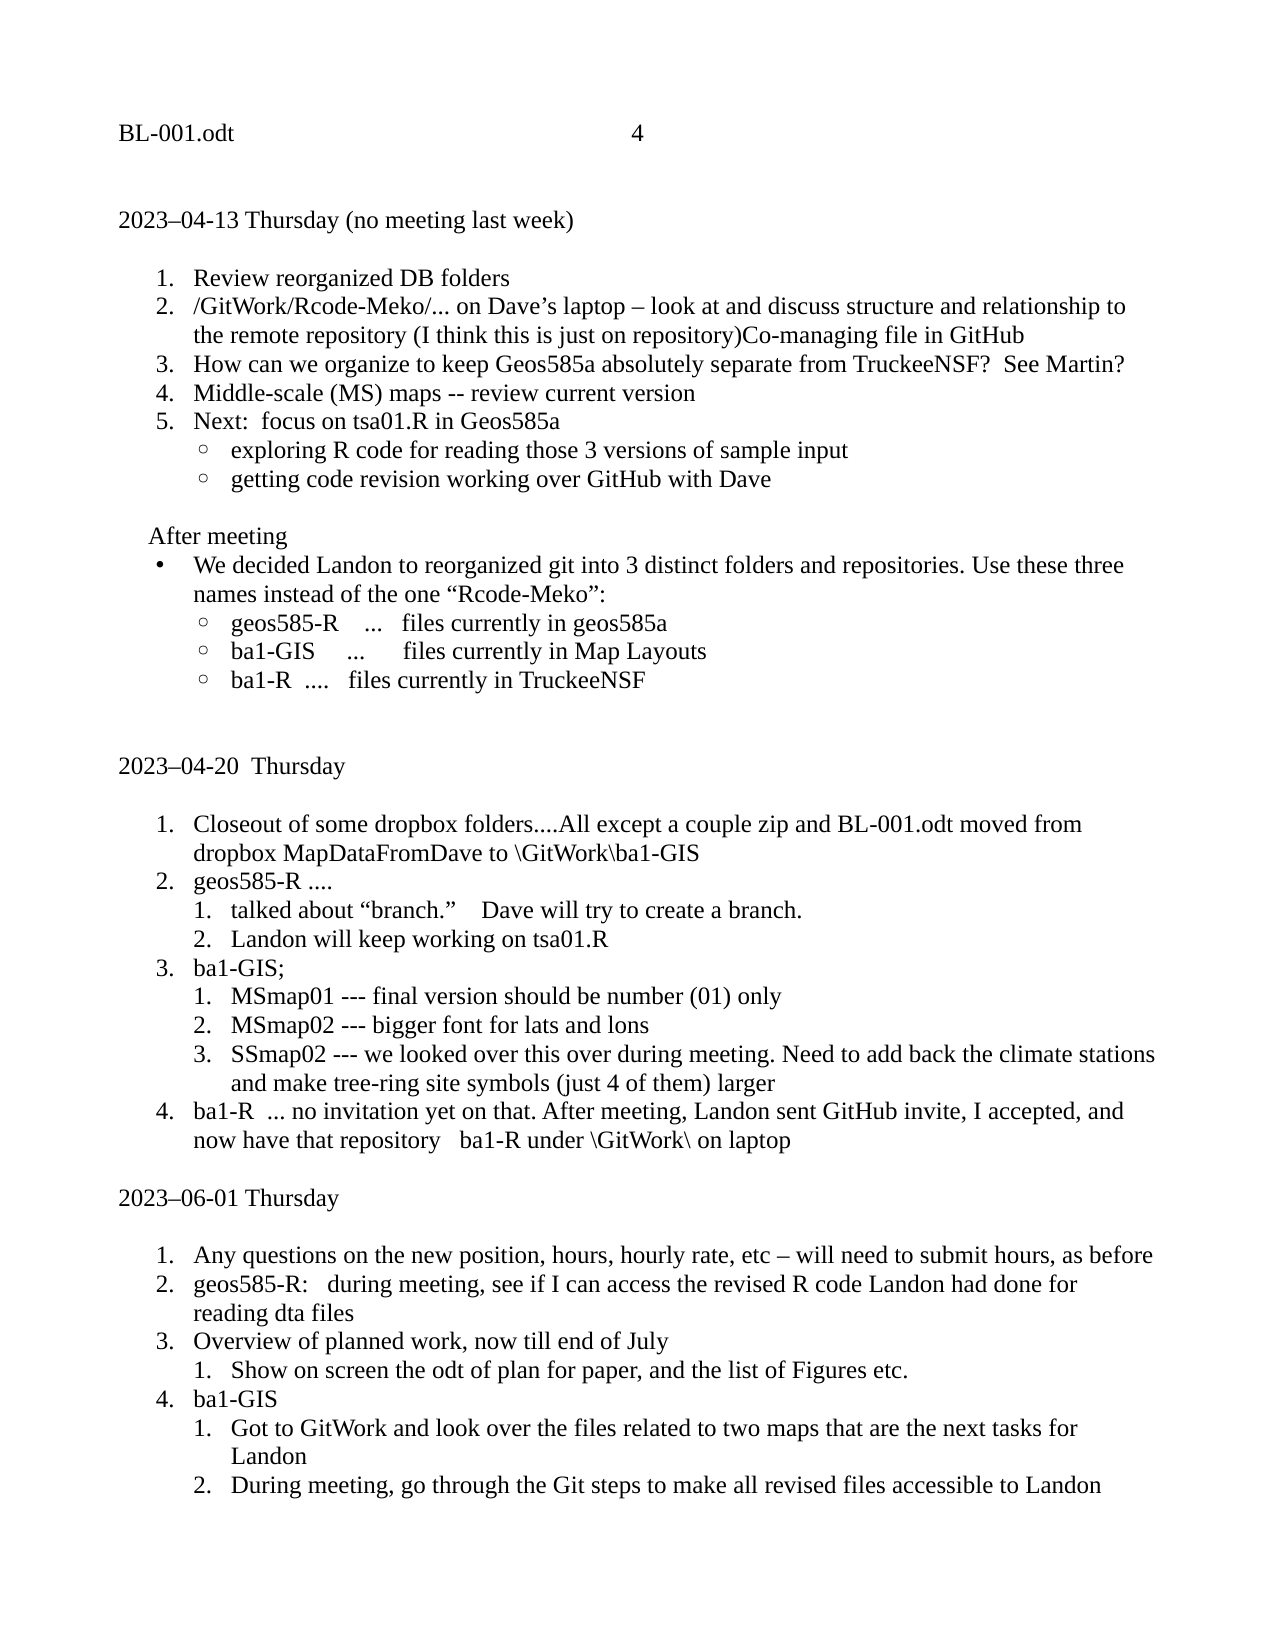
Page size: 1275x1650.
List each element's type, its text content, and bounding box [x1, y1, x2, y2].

text After meeting [118, 521, 1157, 550]
list Next: focus on tsa01.R in Geos585a [156, 406, 1157, 435]
list Overview of planned work, now till end of July [156, 1326, 1157, 1355]
list Show on screen the odt of plan for paper, and the list of Figures etc. [193, 1355, 1157, 1384]
list ba1-R ... no invitation yet on that. After meeting, Landon sent GitHub invite, I accepted, and now have that repository ba1-R under \GitWork\ on laptop [156, 1096, 1157, 1154]
list talked about “branch.” Dave will try to create a branch. [193, 895, 1157, 924]
list MSmap01 --- final version should be number (01) only [193, 981, 1157, 1010]
list We decided Landon to reorganized git into 3 distinct folders and repositories. Use these three names instead of the one “Rcode-Meko”: [156, 550, 1157, 608]
list ba1-GIS ... files currently in Map Layouts [193, 636, 1157, 665]
list geos585-R .... [156, 866, 1157, 895]
list Closeout of some dropbox folders....All except a couple zip and BL-001.odt moved from dropbox MapDataFromDave to \GitWork\ba1-GIS [156, 809, 1157, 866]
list ba1-R .... files currently in TruckeeNSF [193, 665, 1157, 694]
list ba1-GIS; [156, 953, 1157, 981]
text 2023–06-01 Thursday [118, 1183, 1157, 1211]
list Review reorganized DB folders [156, 263, 1157, 291]
list getting code revision working over GitHub with Dave [193, 464, 1157, 493]
text 2023–04-13 Thursday (no meeting last week) [118, 205, 1157, 234]
list /GitWork/Rcode-Meko/... on Dave’s laptop – look at and discuss structure and relationship to the remote repository (I think this is just on repository)Co-managing file in GitHub [156, 291, 1157, 349]
list How can we organize to keep Geos585a absolutely separate from TruckeeNSF? See Martin? [156, 349, 1157, 378]
list ba1-GIS [156, 1384, 1157, 1413]
list MSmap02 --- bigger font for lats and lons [193, 1010, 1157, 1039]
list SSmap02 --- we looked over this over during meeting. Need to add back the climate stations and make tree-ring site symbols (just 4 of them) larger [193, 1039, 1157, 1096]
list Middle-scale (MS) maps -- review current version [156, 378, 1157, 406]
list During meeting, go through the Git steps to make all revised files accessible to Landon [193, 1470, 1157, 1499]
list exploring R code for reading those 3 versions of sample input [193, 435, 1157, 464]
list Landon will keep working on tsa01.R [193, 924, 1157, 953]
list Any questions on the new position, hours, hourly rate, etc – will need to submit hours, as before [156, 1240, 1157, 1269]
list geos585-R ... files currently in geos585a [193, 608, 1157, 636]
list Got to GitWork and look over the files related to two maps that are the next tasks for Landon [193, 1413, 1157, 1470]
text 2023–04-20 Thursday [118, 751, 1157, 809]
list geos585-R: during meeting, see if I can access the revised R code Landon had done for reading dta files [156, 1269, 1157, 1326]
